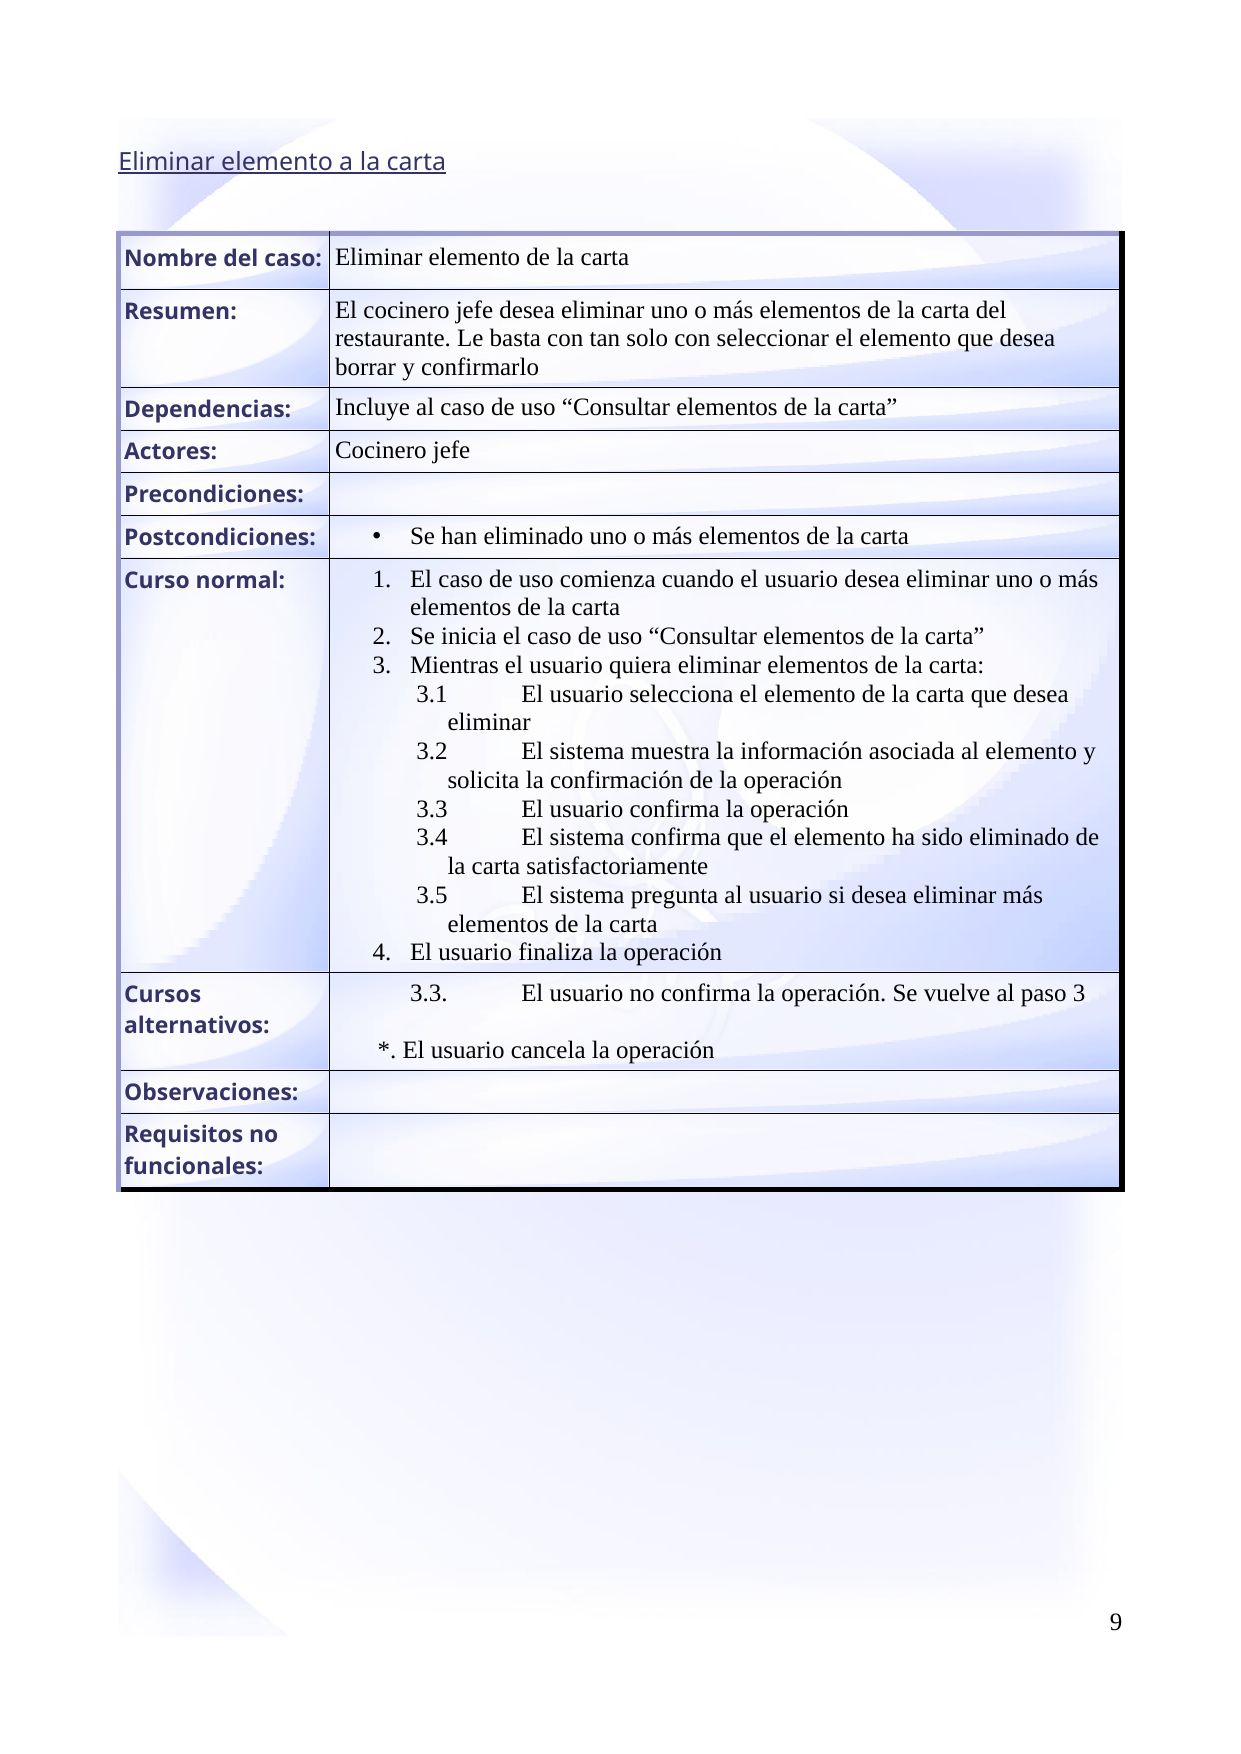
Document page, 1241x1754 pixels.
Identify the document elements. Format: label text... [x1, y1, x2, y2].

subtitle Eliminar elemento a la carta [118, 143, 1122, 177]
table_cell Precondiciones: [121, 473, 329, 515]
table_cell [330, 473, 1119, 515]
table_cell El cocinero jefe desea eliminar uno o más elementos de la carta del restaurante. Le basta con tan solo con seleccionar el elemento que desea borrar y confirmarlo [330, 290, 1119, 387]
table_cell Curso normal: [121, 559, 329, 972]
table_cell Se han eliminado uno o más elementos de la carta [330, 516, 1119, 558]
table_cell El caso de uso comienza cuando el usuario desea eliminar uno o más elementos de la carta Se inicia el caso de uso “Consultar elementos de la carta” Mientras el usuario quiera eliminar elementos de la carta: El usuario selecciona el elemento de la carta que desea eliminar El sistema muestra la información asociada al elemento y solicita la confirmación de la operación El usuario confirma la operación El sistema confirma que el elemento ha sido eliminado de la carta satisfactoriamente El sistema pregunta al usuario si desea eliminar más elementos de la carta El usuario finaliza la operación [330, 559, 1119, 972]
table_cell Resumen: [121, 290, 329, 387]
picture [118, 1192, 1122, 1636]
table_header Nombre del caso: [121, 236, 329, 289]
table_cell Cursos alternativos: [121, 973, 329, 1070]
table_cell Postcondiciones: [121, 516, 329, 558]
table_cell Requisitos no funcionales: [121, 1114, 329, 1187]
picture [118, 177, 1122, 231]
table_cell [330, 1114, 1119, 1187]
table_cell Cocinero jefe [330, 431, 1119, 472]
table_cell Observaciones: [121, 1071, 329, 1113]
table_cell Dependencias: [121, 388, 329, 429]
table_header Eliminar elemento de la carta [330, 236, 1119, 289]
table_cell [330, 1071, 1119, 1113]
table_cell Incluye al caso de uso “Consultar elementos de la carta” [330, 388, 1119, 429]
table_cell Actores: [121, 431, 329, 472]
picture [118, 118, 1122, 143]
table_cell El usuario no confirma la operación. Se vuelve al paso 3 *. El usuario cancela la operación [330, 973, 1119, 1070]
